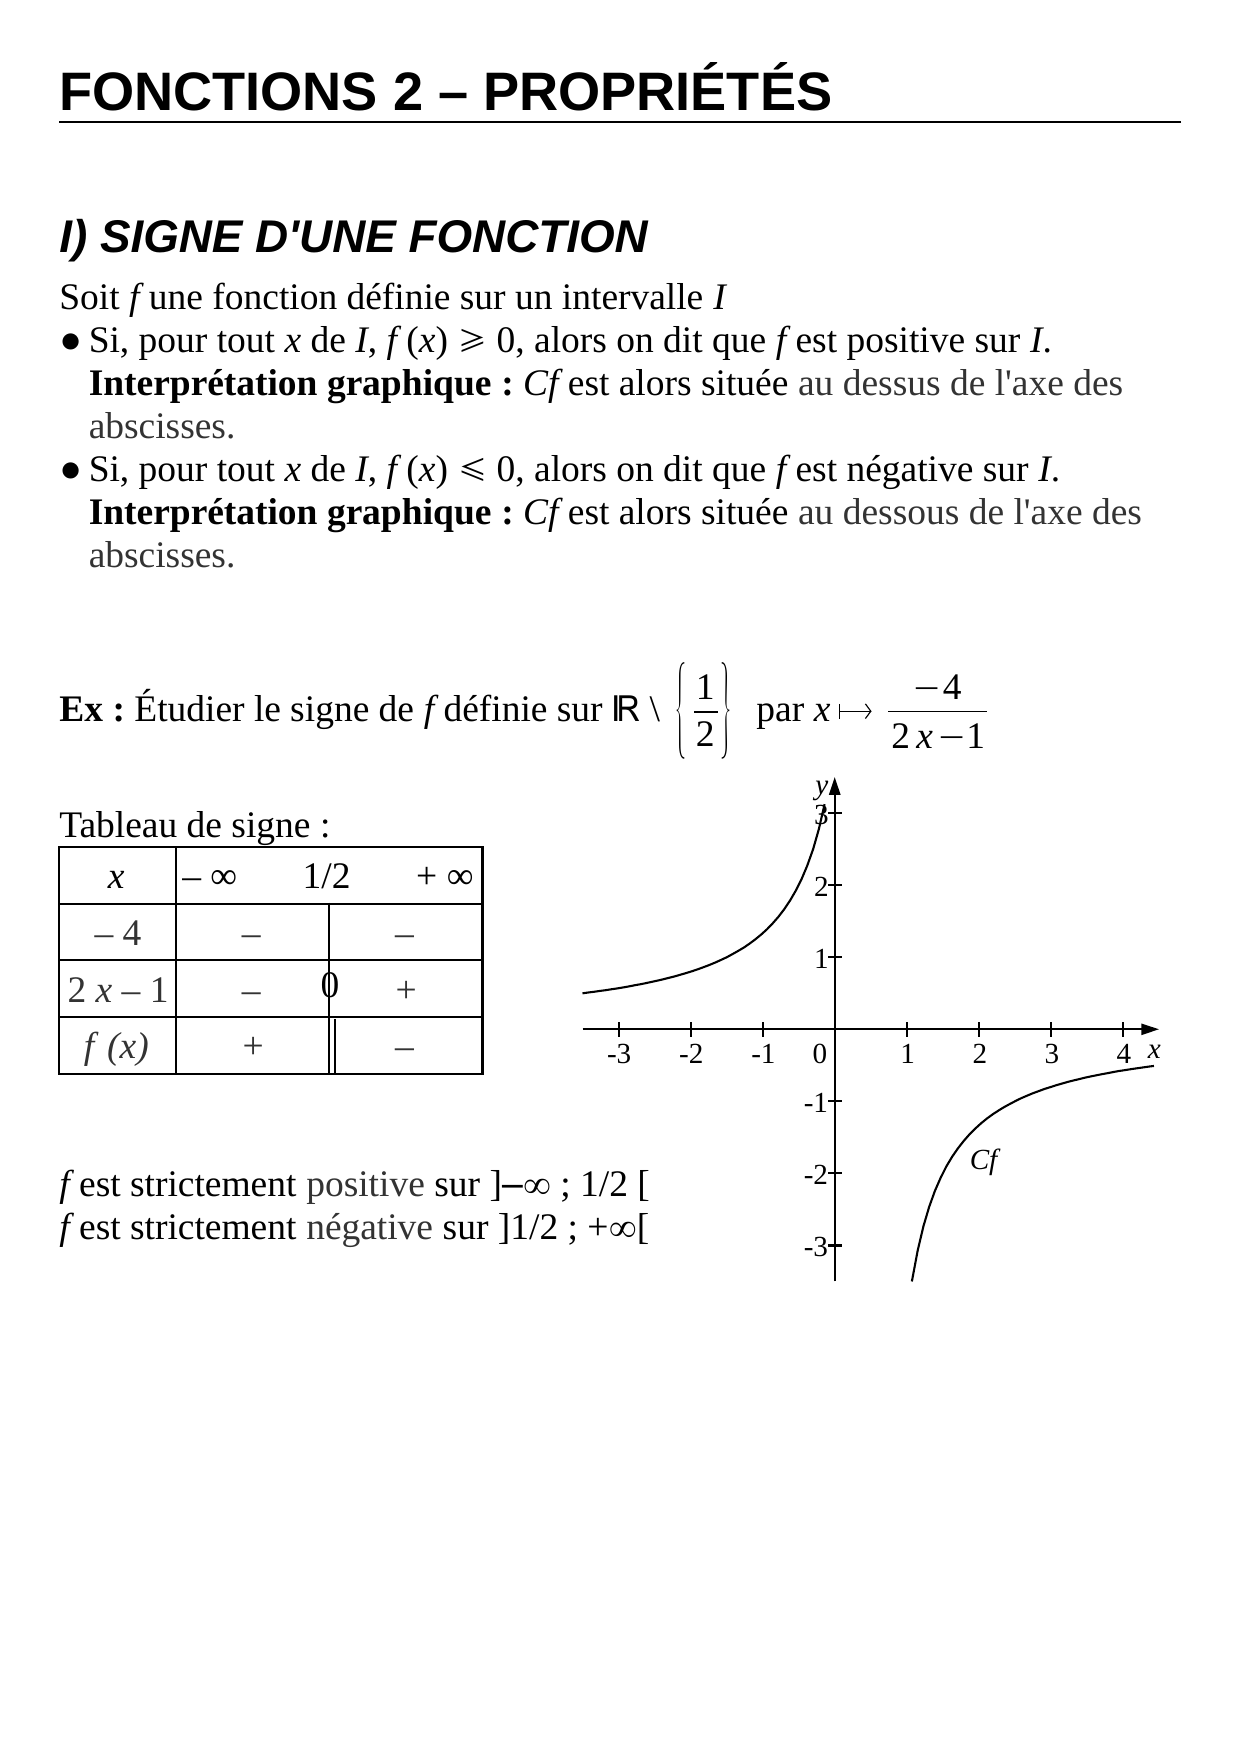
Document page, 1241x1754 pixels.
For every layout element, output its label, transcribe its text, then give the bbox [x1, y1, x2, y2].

table_cell f (x) [60, 1018, 175, 1073]
table_header – ∞ 1/2 + ∞ [177, 848, 481, 903]
text Ex : Étudier le signe de f définie sur ℝ \ par x [59, 662, 1181, 760]
text [836, 1204, 928, 1247]
table_header x [60, 848, 175, 903]
table_cell – 4 [60, 905, 175, 959]
text Tableau de signe : [836, 803, 1181, 846]
table_cell – [177, 905, 328, 959]
table_cell – [330, 1018, 481, 1073]
text f est strictement négative sur ]1/2 ; +∞[ [59, 1204, 834, 1247]
table_cell 2 x – 1 [60, 961, 175, 1016]
text Fonctions 2 – Propriétés [59, 59, 1181, 121]
table_cell + [330, 961, 481, 1016]
list Si, pour tout x de I, f (x)  0, alors on dit que f est positive sur I. Interprétation graphique : Cf est alors située au dessus de l'axe des abscisses. [59, 317, 1181, 447]
text Tableau de signe : [59, 803, 823, 846]
list Signe d'une fonction [59, 210, 1181, 262]
text [920, 1204, 1181, 1247]
list Si, pour tout x de I, f (x)  0, alors on dit que f est négative sur I. Interprétation graphique : Cf est alors située au dessous de l'axe des abscisses. [59, 447, 1181, 576]
text [932, 1161, 1181, 1204]
table_cell – [330, 905, 481, 959]
text Soit f une fonction définie sur un intervalle I [59, 274, 1181, 317]
text Tableau de signe : [816, 803, 834, 846]
table_cell + [177, 1018, 328, 1073]
text f est strictement positive sur ]–∞ ; 1/2 [ [59, 1161, 834, 1204]
table_cell – [177, 961, 328, 1016]
text [836, 1161, 947, 1204]
